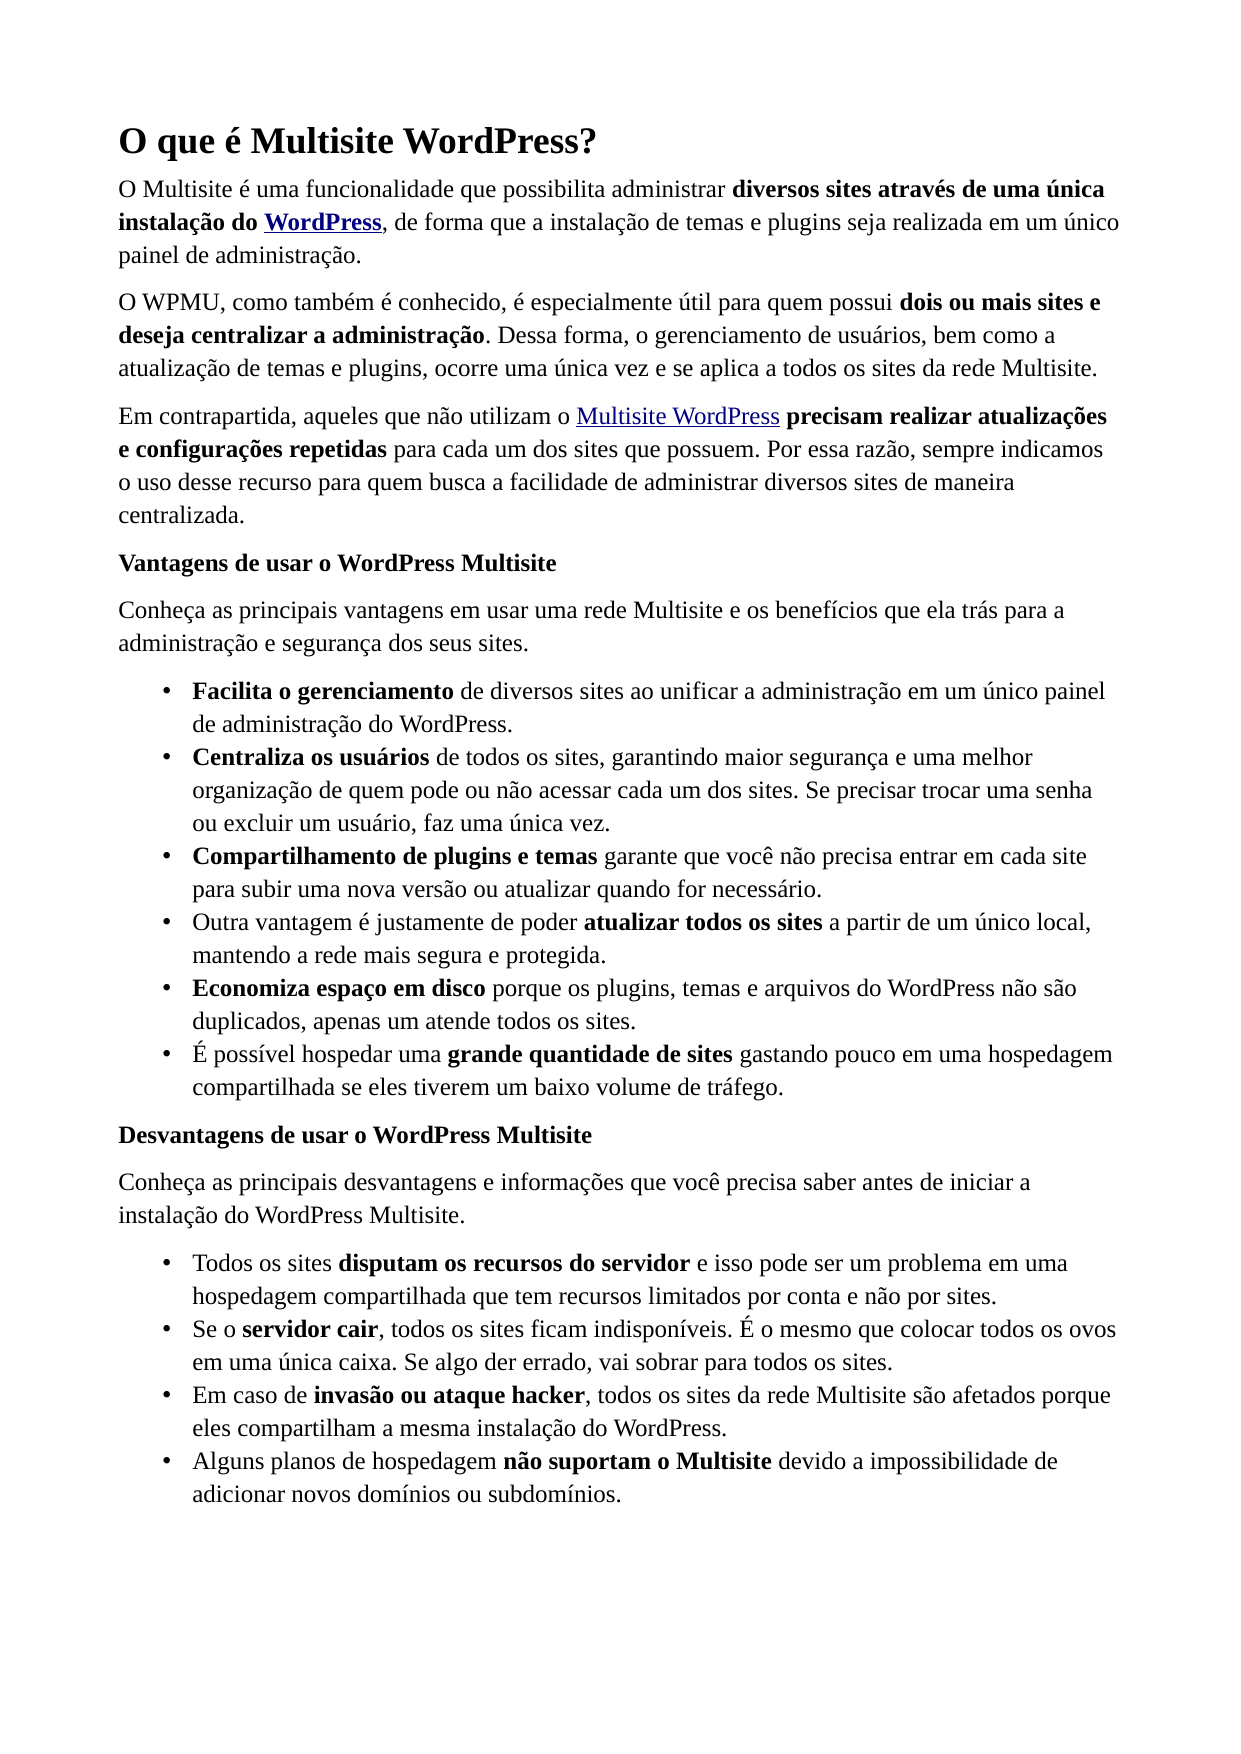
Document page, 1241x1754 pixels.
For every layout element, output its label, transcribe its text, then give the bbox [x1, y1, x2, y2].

list Outra vantagem é justamente de poder atualizar todos os sites a partir de um único local, mantendo a rede mais segura e protegida. [162, 907, 1122, 969]
text Vantagens de usar o WordPress Multisite [118, 548, 1122, 576]
subtitle O que é Multisite WordPress? [118, 118, 1122, 161]
list Em caso de invasão ou ataque hacker, todos os sites da rede Multisite são afetados porque eles compartilham a mesma instalação do WordPress. [162, 1380, 1122, 1442]
list Alguns planos de hospedagem não suportam o Multisite devido a impossibilidade de adicionar novos domínios ou subdomínios. [162, 1446, 1122, 1508]
list É possível hospedar uma grande quantidade de sites gastando pouco em uma hospedagem compartilhada se eles tiverem um baixo volume de tráfego. [162, 1039, 1122, 1101]
list Centraliza os usuários de todos os sites, garantindo maior segurança e uma melhor organização de quem pode ou não acessar cada um dos sites. Se precisar trocar uma senha ou excluir um usuário, faz uma única vez. [162, 742, 1122, 837]
text Conheça as principais desvantagens e informações que você precisa saber antes de iniciar a instalação do WordPress Multisite. [118, 1167, 1122, 1229]
list Facilita o gerenciamento de diversos sites ao unificar a administração em um único painel de administração do WordPress. [162, 676, 1122, 738]
text Desvantagens de usar o WordPress Multisite [118, 1120, 1122, 1148]
list Todos os sites disputam os recursos do servidor e isso pode ser um problema em uma hospedagem compartilhada que tem recursos limitados por conta e não por sites. [162, 1248, 1122, 1310]
text Conheça as principais vantagens em usar uma rede Multisite e os benefícios que ela trás para a administração e segurança dos seus sites. [118, 595, 1122, 657]
list Se o servidor cair, todos os sites ficam indisponíveis. É o mesmo que colocar todos os ovos em uma única caixa. Se algo der errado, vai sobrar para todos os sites. [162, 1314, 1122, 1376]
text Em contrapartida, aqueles que não utilizam o Multisite WordPress precisam realizar atualizações e configurações repetidas para cada um dos sites que possuem. Por essa razão, sempre indicamos o uso desse recurso para quem busca a facilidade de administrar diversos sites de maneira centralizada. [118, 401, 1122, 529]
list Compartilhamento de plugins e temas garante que você não precisa entrar em cada site para subir uma nova versão ou atualizar quando for necessário. [162, 841, 1122, 903]
text O WPMU, como também é conhecido, é especialmente útil para quem possui dois ou mais sites e deseja centralizar a administração. Dessa forma, o gerenciamento de usuários, bem como a atualização de temas e plugins, ocorre uma única vez e se aplica a todos os sites da rede Multisite. [118, 287, 1122, 382]
list Economiza espaço em disco porque os plugins, temas e arquivos do WordPress não são duplicados, apenas um atende todos os sites. [162, 973, 1122, 1035]
text O Multisite é uma funcionalidade que possibilita administrar diversos sites através de uma única instalação do WordPress, de forma que a instalação de temas e plugins seja realizada em um único painel de administração. [118, 174, 1122, 268]
